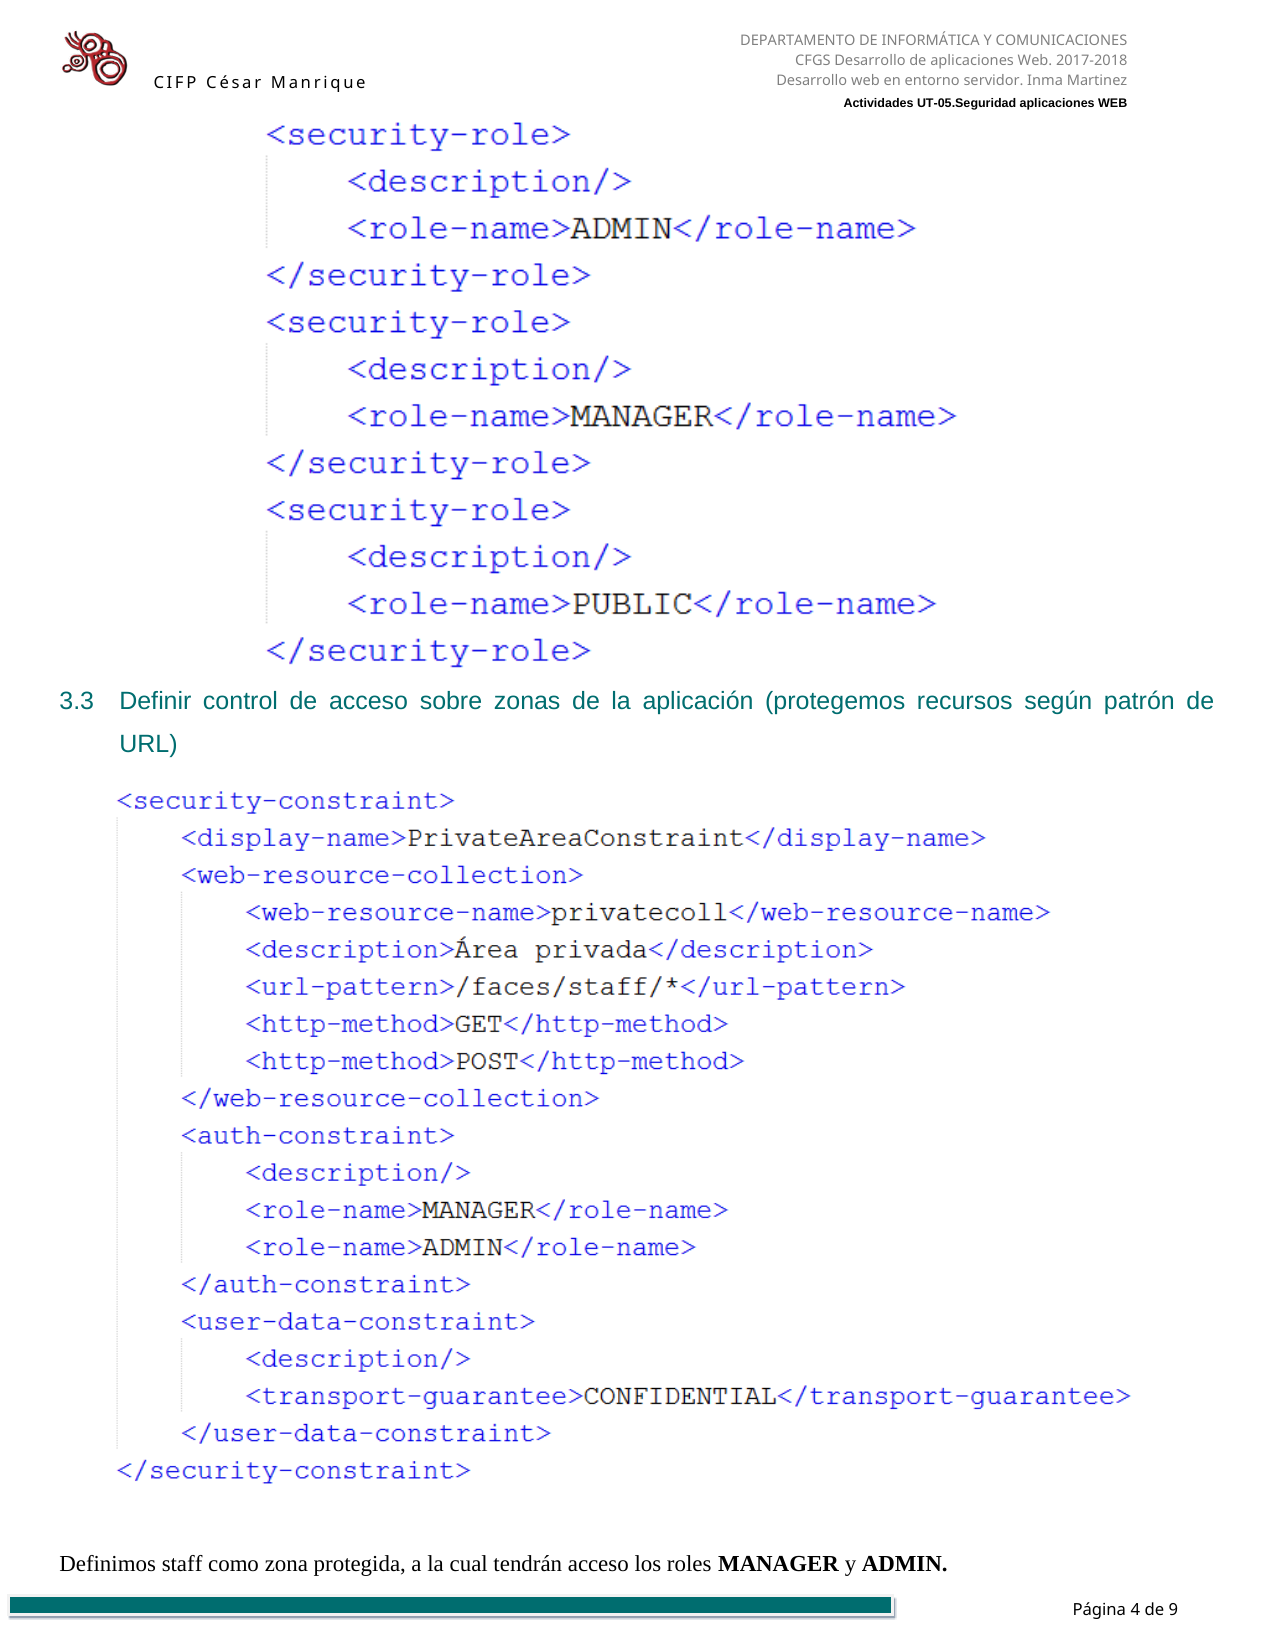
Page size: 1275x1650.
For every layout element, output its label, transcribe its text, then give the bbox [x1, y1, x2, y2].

subtitle Definir control de acceso sobre zonas de la aplicación (protegemos recursos según patrón de URL) [59, 112, 1216, 758]
picture [59, 29, 131, 86]
picture [263, 112, 1012, 672]
text Definimos staff como zona protegida, a la cual tendrán acceso los roles MANAGER y ADMIN. [59, 1550, 1216, 1577]
picture [103, 784, 1172, 1486]
